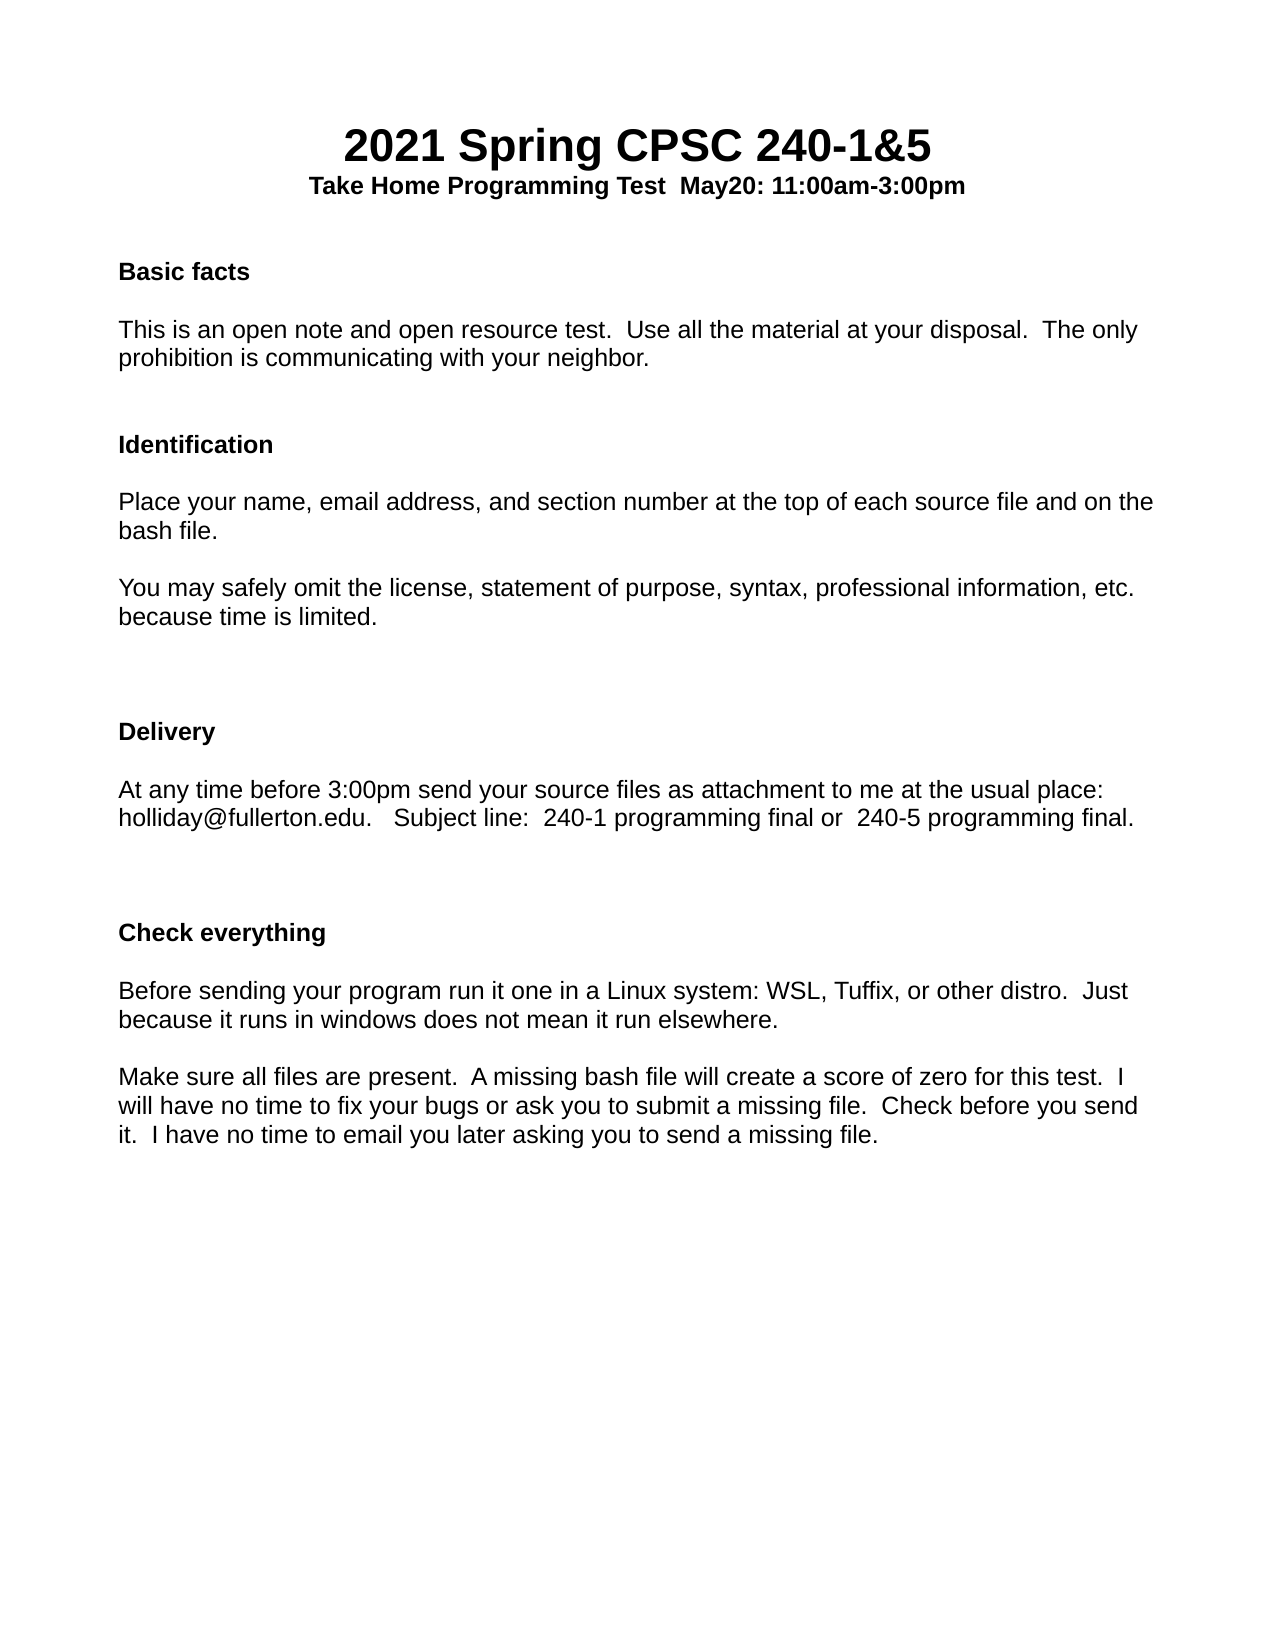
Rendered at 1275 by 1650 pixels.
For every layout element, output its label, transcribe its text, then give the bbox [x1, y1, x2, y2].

text Identification [118, 429, 1157, 458]
text Make sure all files are present. A missing bash file will create a score of zero for this test. I will have no time to fix your bugs or ask you to submit a missing file. Check before you send it. I have no time to email you later asking you to send a missing file. [118, 1062, 1157, 1148]
text At any time before 3:00pm send your source files as attachment to me at the usual place: holliday@fullerton.edu. Subject line: 240-1 programming final or 240-5 programming final. [118, 774, 1157, 832]
text You may safely omit the license, statement of purpose, syntax, professional information, etc. because time is limited. [118, 573, 1157, 631]
text Delivery [118, 717, 1157, 746]
text This is an open note and open resource test. Use all the material at your disposal. The only prohibition is communicating with your neighbor. [118, 314, 1157, 372]
text Basic facts [118, 257, 1157, 286]
text Before sending your program run it one in a Linux system: WSL, Tuffix, or other distro. Just because it runs in windows does not mean it run elsewhere. [118, 976, 1157, 1033]
text Check everything [118, 918, 1157, 947]
text Place your name, email address, and section number at the top of each source file and on the bash file. [118, 487, 1157, 544]
text Take Home Programming Test May20: 11:00am-3:00pm [118, 171, 1157, 199]
text 2021 Spring CPSC 240-1&5 [118, 118, 1157, 171]
